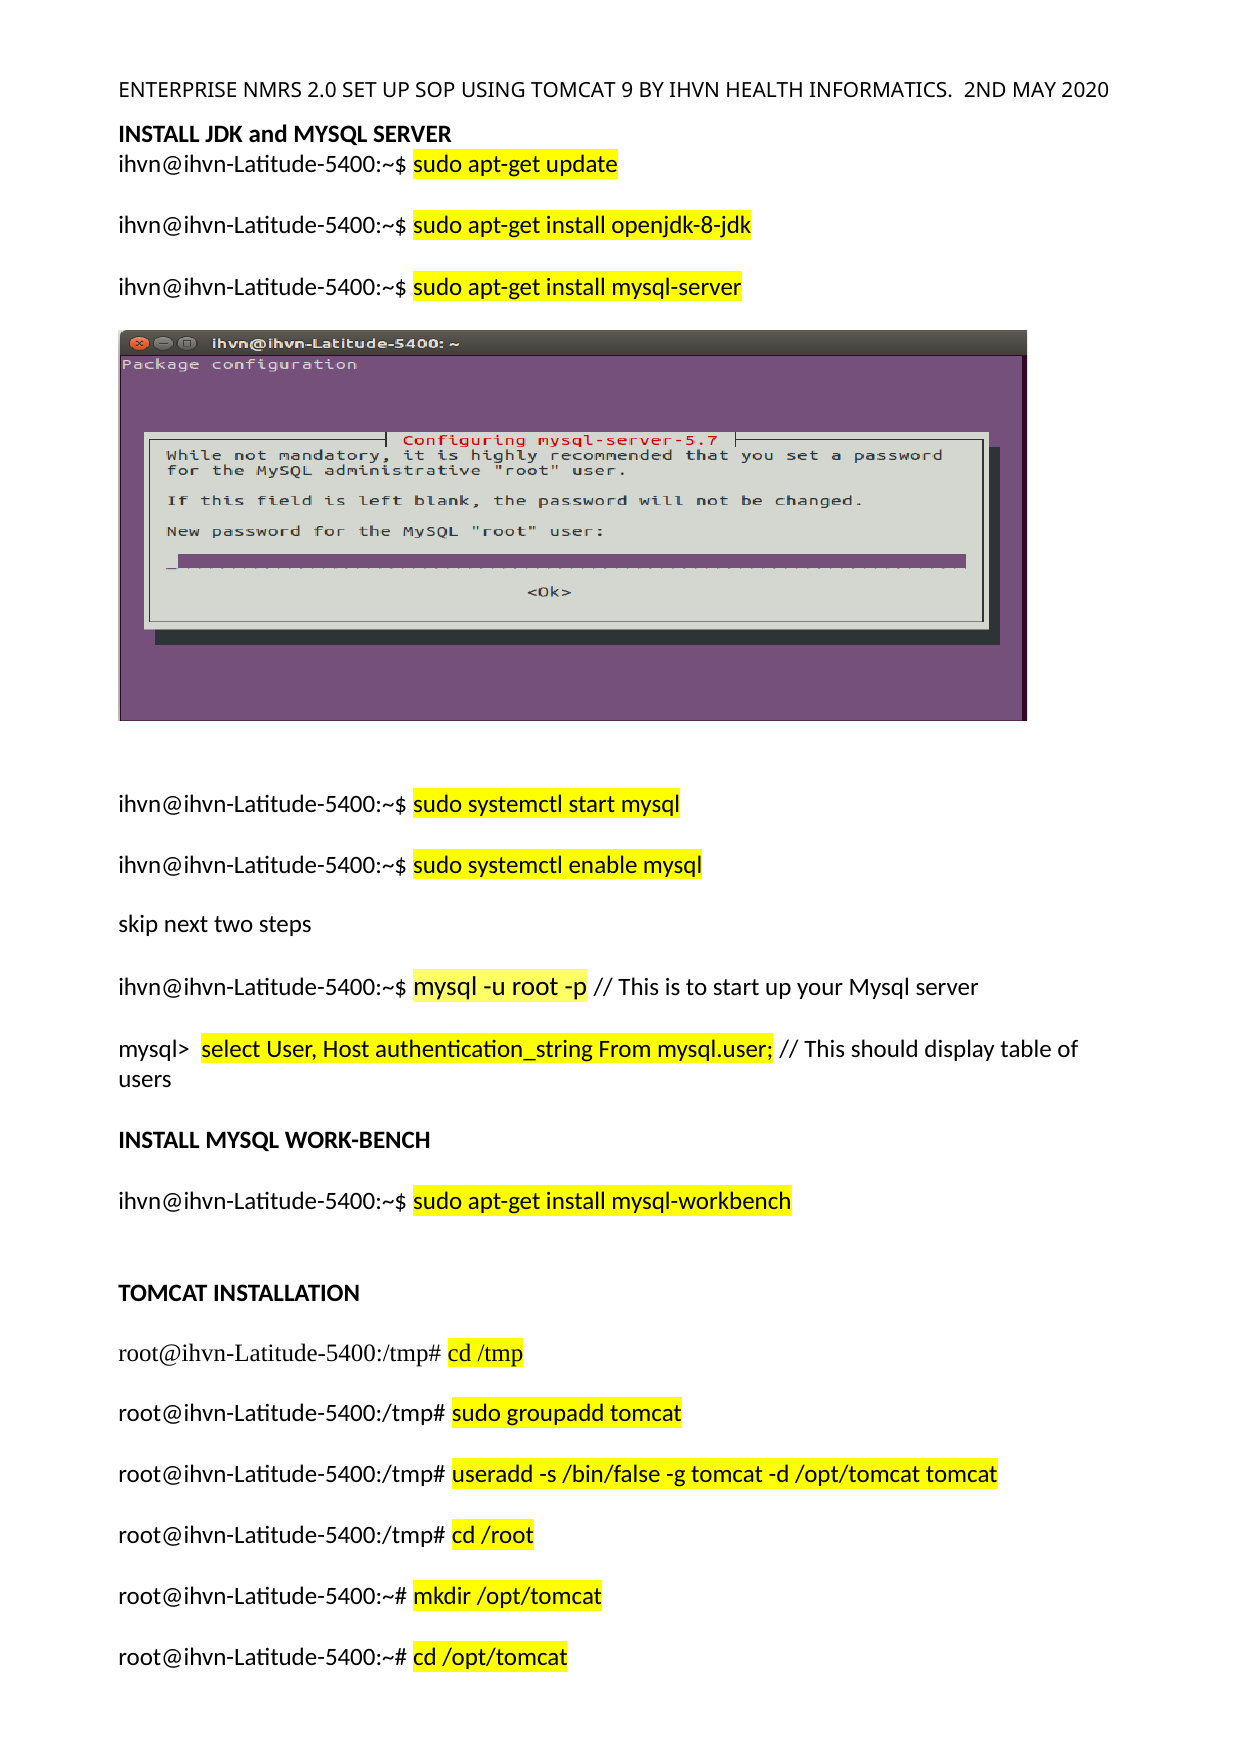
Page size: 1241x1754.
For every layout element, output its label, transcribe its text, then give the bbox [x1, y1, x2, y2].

text ihvn@ihvn-Latitude-5400:~$ sudo systemctl enable mysql [118, 849, 1122, 879]
text TOMCAT INSTALLATION [118, 1277, 1122, 1307]
text ihvn@ihvn-Latitude-5400:~$ sudo apt-get install mysql-server [118, 271, 1122, 301]
text mysql> select User, Host authentication_string From mysql.user; // This should display table of users [118, 1033, 1122, 1094]
text ihvn@ihvn-Latitude-5400:~$ mysql -u root -p // This is to start up your Mysql server [118, 969, 1122, 1002]
text root@ihvn-Latitude-5400:/tmp# sudo groupadd tomcat [118, 1397, 1122, 1428]
text ihvn@ihvn-Latitude-5400:~$ sudo apt-get install mysql-workbench [118, 1185, 1122, 1216]
text root@ihvn-Latitude-5400:/tmp# cd /root [118, 1519, 1122, 1550]
text skip next two steps [118, 908, 1122, 939]
text ihvn@ihvn-Latitude-5400:~$ sudo systemctl start mysql [118, 788, 1122, 818]
text root@ihvn-Latitude-5400:/tmp# useradd -s /bin/false -g tomcat -d /opt/tomcat tomcat [118, 1458, 1122, 1489]
text root@ihvn-Latitude-5400:/tmp# cd /tmp [118, 1338, 1122, 1367]
text ihvn@ihvn-Latitude-5400:~$ sudo apt-get update [118, 149, 1122, 179]
text INSTALL JDK and MYSQL SERVER [118, 118, 1122, 149]
text root@ihvn-Latitude-5400:~# mkdir /opt/tomcat [118, 1580, 1122, 1611]
text ihvn@ihvn-Latitude-5400:~$ sudo apt-get install openjdk-8-jdk [118, 210, 1122, 240]
text root@ihvn-Latitude-5400:~# cd /opt/tomcat [118, 1641, 1122, 1672]
text INSTALL MYSQL WORK-BENCH [118, 1124, 1122, 1155]
